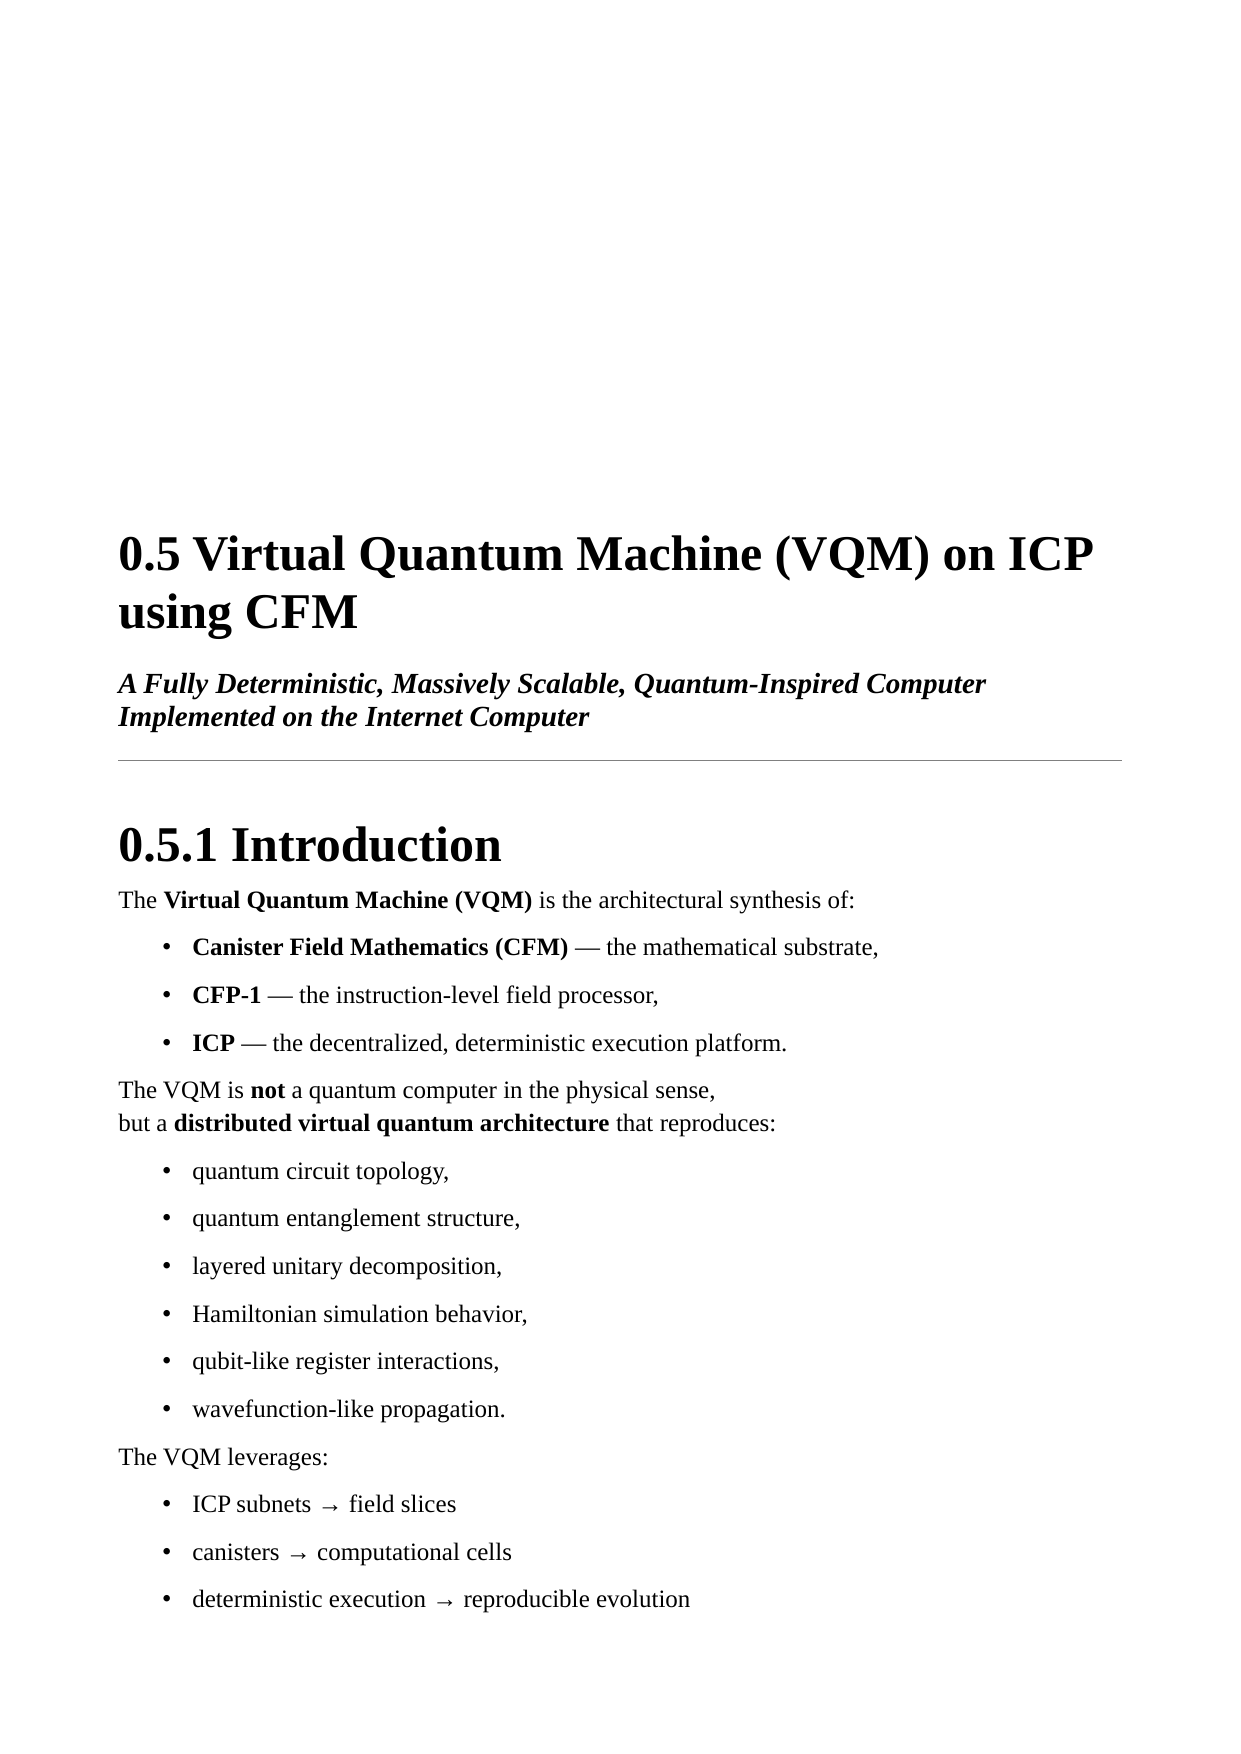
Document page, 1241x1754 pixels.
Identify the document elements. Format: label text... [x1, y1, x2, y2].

list wavefunction-like propagation. [162, 1394, 1122, 1423]
subtitle A Fully Deterministic, Massively Scalable, Quantum-Inspired Computer Implemented on the Internet Computer [118, 666, 1122, 733]
list deterministic execution → reproducible evolution [162, 1584, 1122, 1613]
list quantum circuit topology, [162, 1156, 1122, 1185]
list ICP — the decentralized, deterministic execution platform. [162, 1028, 1122, 1056]
list ICP subnets → field slices [162, 1489, 1122, 1518]
list quantum entanglement structure, [162, 1203, 1122, 1232]
list Canister Field Mathematics (CFM) — the mathematical substrate, [162, 932, 1122, 961]
list qubit-like register interactions, [162, 1346, 1122, 1375]
list CFP-1 — the instruction-level field processor, [162, 980, 1122, 1009]
list layered unitary decomposition, [162, 1251, 1122, 1280]
list canisters → computational cells [162, 1537, 1122, 1566]
subtitle 0.5 Virtual Quantum Machine (VQM) on ICP using CFM [118, 524, 1122, 639]
list Hamiltonian simulation behavior, [162, 1299, 1122, 1327]
text The VQM leverages: [118, 1442, 1122, 1470]
text The Virtual Quantum Machine (VQM) is the architectural synthesis of: [118, 885, 1122, 914]
subtitle 0.5.1 Introduction [118, 815, 1122, 872]
text The VQM is not a quantum computer in the physical sense, but a distributed virtual quantum architecture that reproduces: [118, 1075, 1122, 1137]
